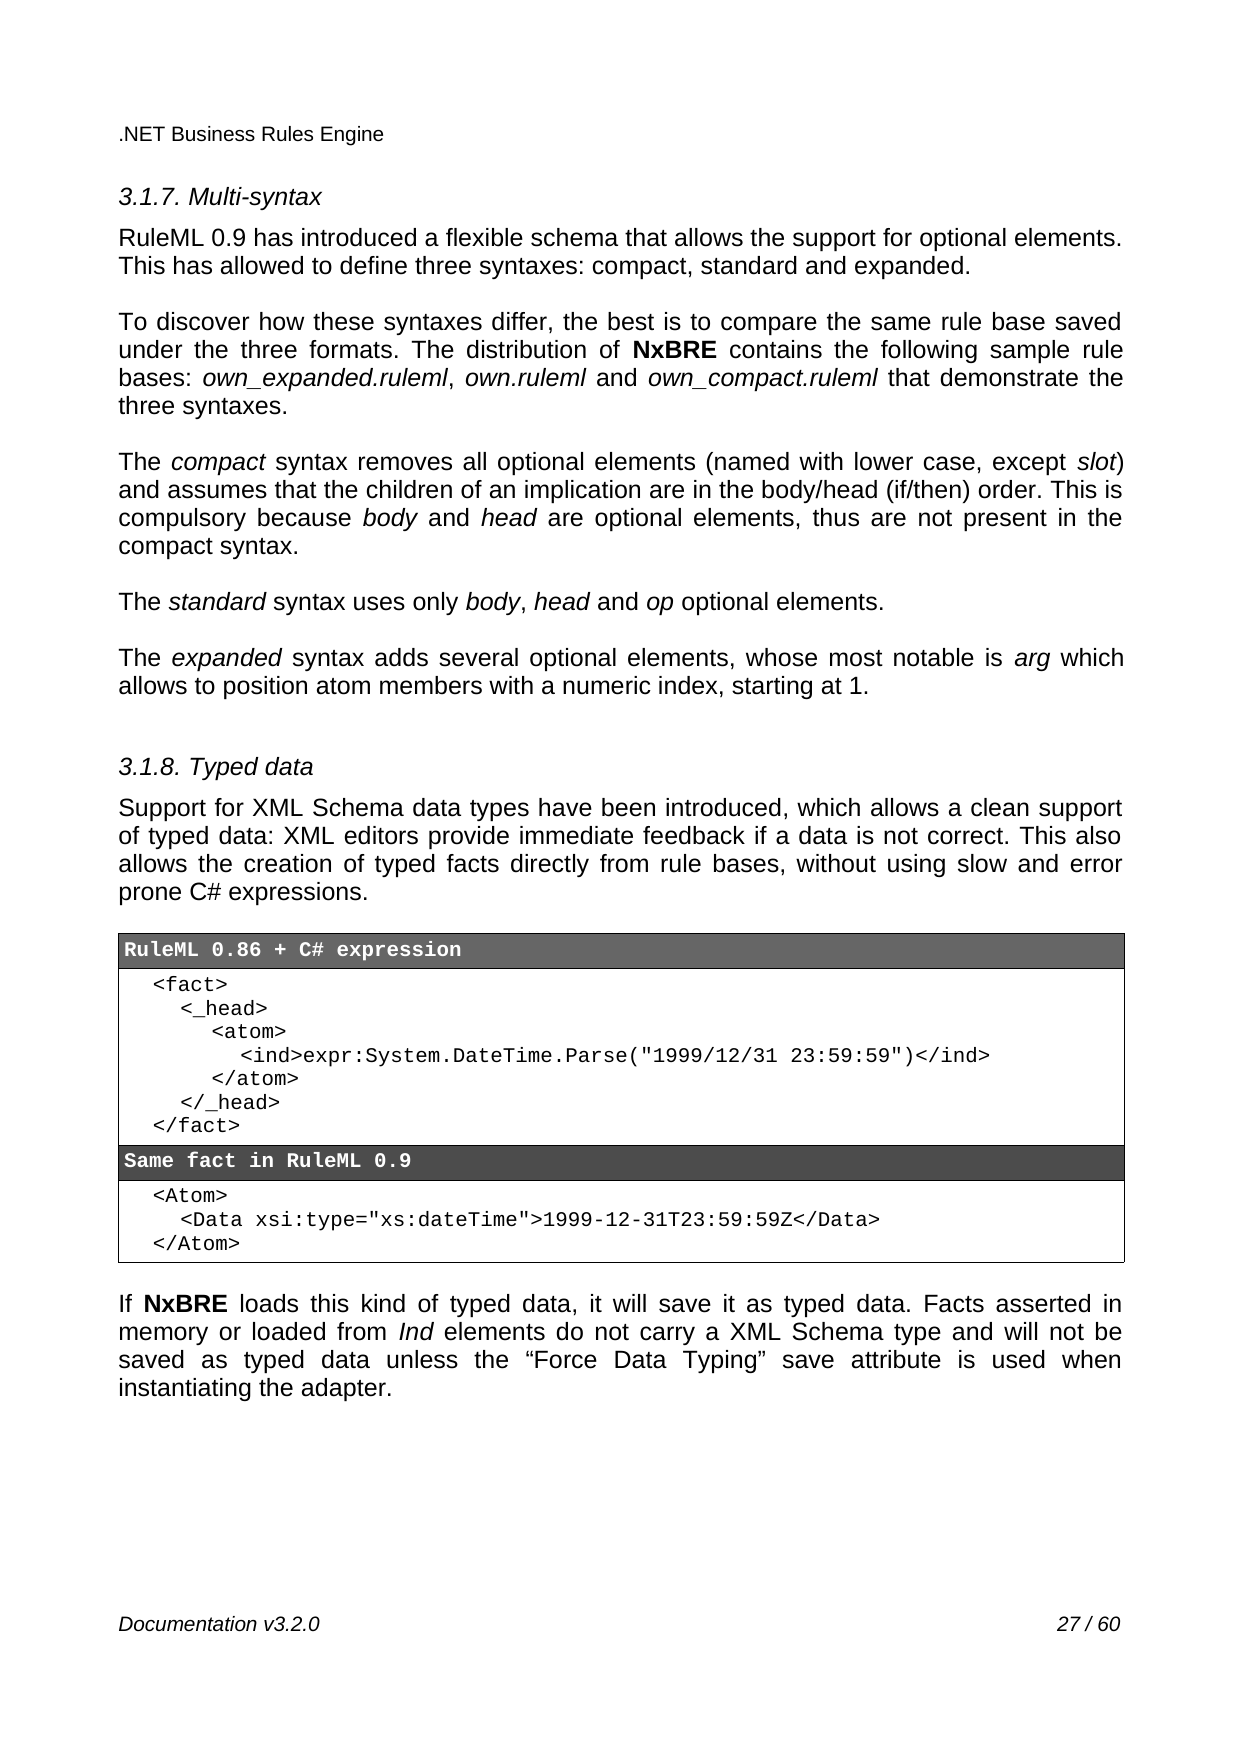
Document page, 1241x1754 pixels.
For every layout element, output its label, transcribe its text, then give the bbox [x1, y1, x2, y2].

text If NxBRE loads this kind of typed data, it will save it as typed data. Facts asserted in memory or loaded from Ind elements do not carry a XML Schema type and will not be saved as typed data unless the “Force Data Typing” save attribute is used when instantiating the adapter. [118, 1290, 1124, 1402]
subtitle Typed data [118, 753, 1124, 781]
text Support for XML Schema data types have been introduced, which allows a clean support of typed data: XML editors provide immediate feedback if a data is not correct. This also allows the creation of typed facts directly from rule bases, without using slow and error prone C# expressions. [118, 793, 1124, 906]
subtitle Multi-syntax [118, 183, 1124, 211]
text RuleML 0.9 has introduced a flexible schema that allows the support for optional elements. This has allowed to define three syntaxes: compact, standard and expanded. [118, 223, 1124, 279]
table_header RuleML 0.86 + C# expression [119, 934, 1124, 968]
text The expanded syntax adds several optional elements, whose most notable is arg which allows to position atom members with a numeric index, starting at 1. [118, 644, 1124, 700]
table_cell <Atom> <Data xsi:type="xs:dateTime">1999-12-31T23:59:59Z</Data> </Atom> [119, 1181, 1124, 1262]
text The compact syntax removes all optional elements (named with lower case, except slot) and assumes that the children of an implication are in the body/head (if/then) order. This is compulsory because body and head are optional elements, thus are not present in the compact syntax. [118, 448, 1124, 560]
table_cell <fact> <_head> <atom> <ind>expr:System.DateTime.Parse("1999/12/31 23:59:59")</ind> </atom> </_head> </fact> [119, 969, 1124, 1145]
table_cell Same fact in RuleML 0.9 [119, 1146, 1124, 1180]
text To discover how these syntaxes differ, the best is to compare the same rule base saved under the three formats. The distribution of NxBRE contains the following sample rule bases: own_expanded.ruleml, own.ruleml and own_compact.ruleml that demonstrate the three syntaxes. [118, 308, 1124, 420]
text The standard syntax uses only body, head and op optional elements. [118, 588, 1124, 616]
